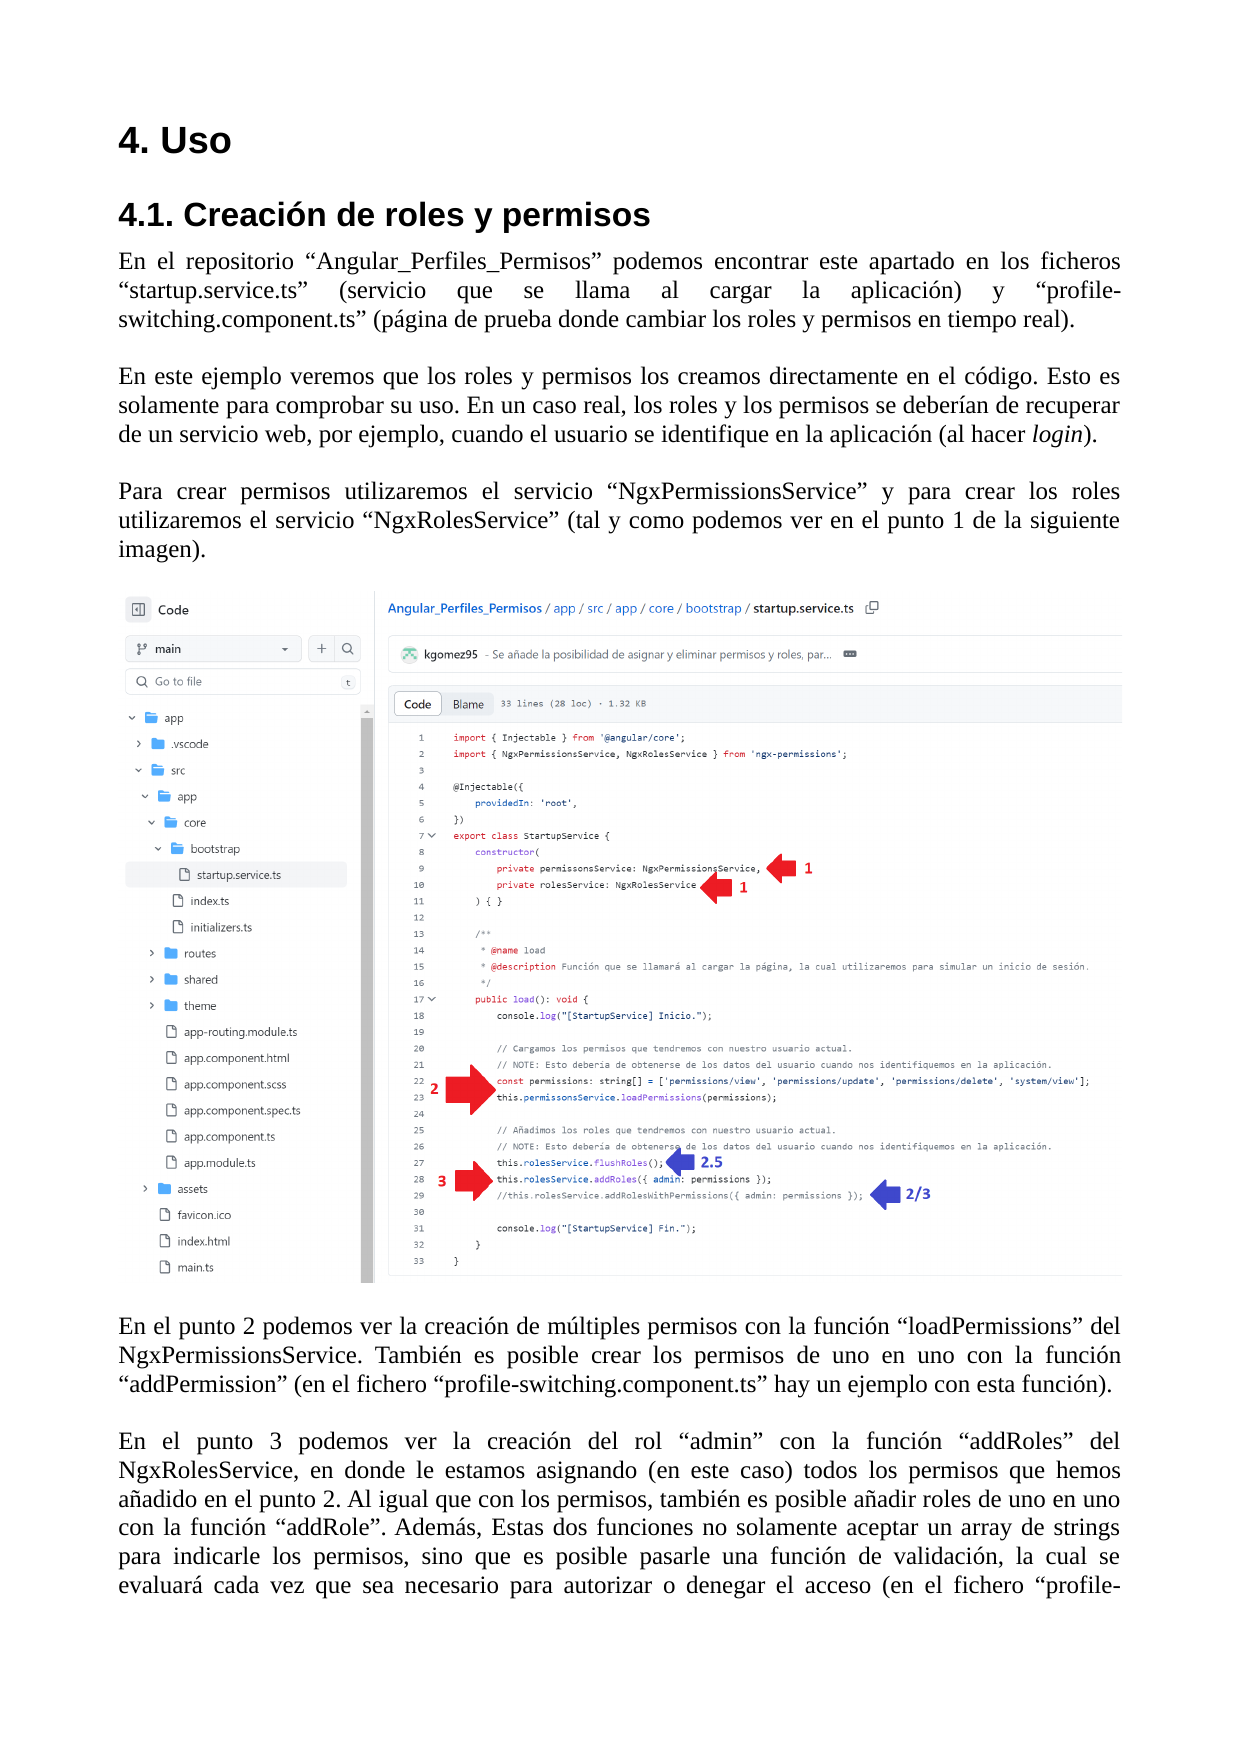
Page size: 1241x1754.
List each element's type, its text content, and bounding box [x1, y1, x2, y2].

text En el punto 3 podemos ver la creación del rol “admin” con la función “addRoles” del NgxRolesService, en donde le estamos asignando (en este caso) todos los permisos que hemos añadido en el punto 2. Al igual que con los permisos, también es posible añadir roles de uno en uno con la función “addRole”. Además, Estas dos funciones no solamente aceptar un array de strings para indicarle los permisos, sino que es posible pasarle una función de validación, la cual se evaluará cada vez que sea necesario para autorizar o denegar el acceso (en el fichero “profile- [118, 1426, 1122, 1599]
text En el punto 2 podemos ver la creación de múltiples permisos con la función “loadPermissions” del NgxPermissionsService. También es posible crear los permisos de uno en uno con la función “addPermission” (en el fichero “profile-switching.component.ts” hay un ejemplo con esta función). [118, 1311, 1122, 1397]
subtitle 4.1. Creación de roles y permisos [118, 195, 1122, 234]
picture [118, 591, 1123, 1283]
text Para crear permisos utilizaremos el servicio “NgxPermissionsService” y para crear los roles utilizaremos el servicio “NgxRolesService” (tal y como podemos ver en el punto 1 de la siguiente imagen). [118, 476, 1122, 562]
subtitle 4. Uso [118, 118, 1122, 162]
text En el repositorio “Angular_Perfiles_Permisos” podemos encontrar este apartado en los ficheros “startup.service.ts” (servicio que se llama al cargar la aplicación) y “profile-switching.component.ts” (página de prueba donde cambiar los roles y permisos en tiempo real). [118, 246, 1122, 332]
text En este ejemplo veremos que los roles y permisos los creamos directamente en el código. Esto es solamente para comprobar su uso. En un caso real, los roles y los permisos se deberían de recuperar de un servicio web, por ejemplo, cuando el usuario se identifique en la aplicación (al hacer login). [118, 361, 1122, 447]
